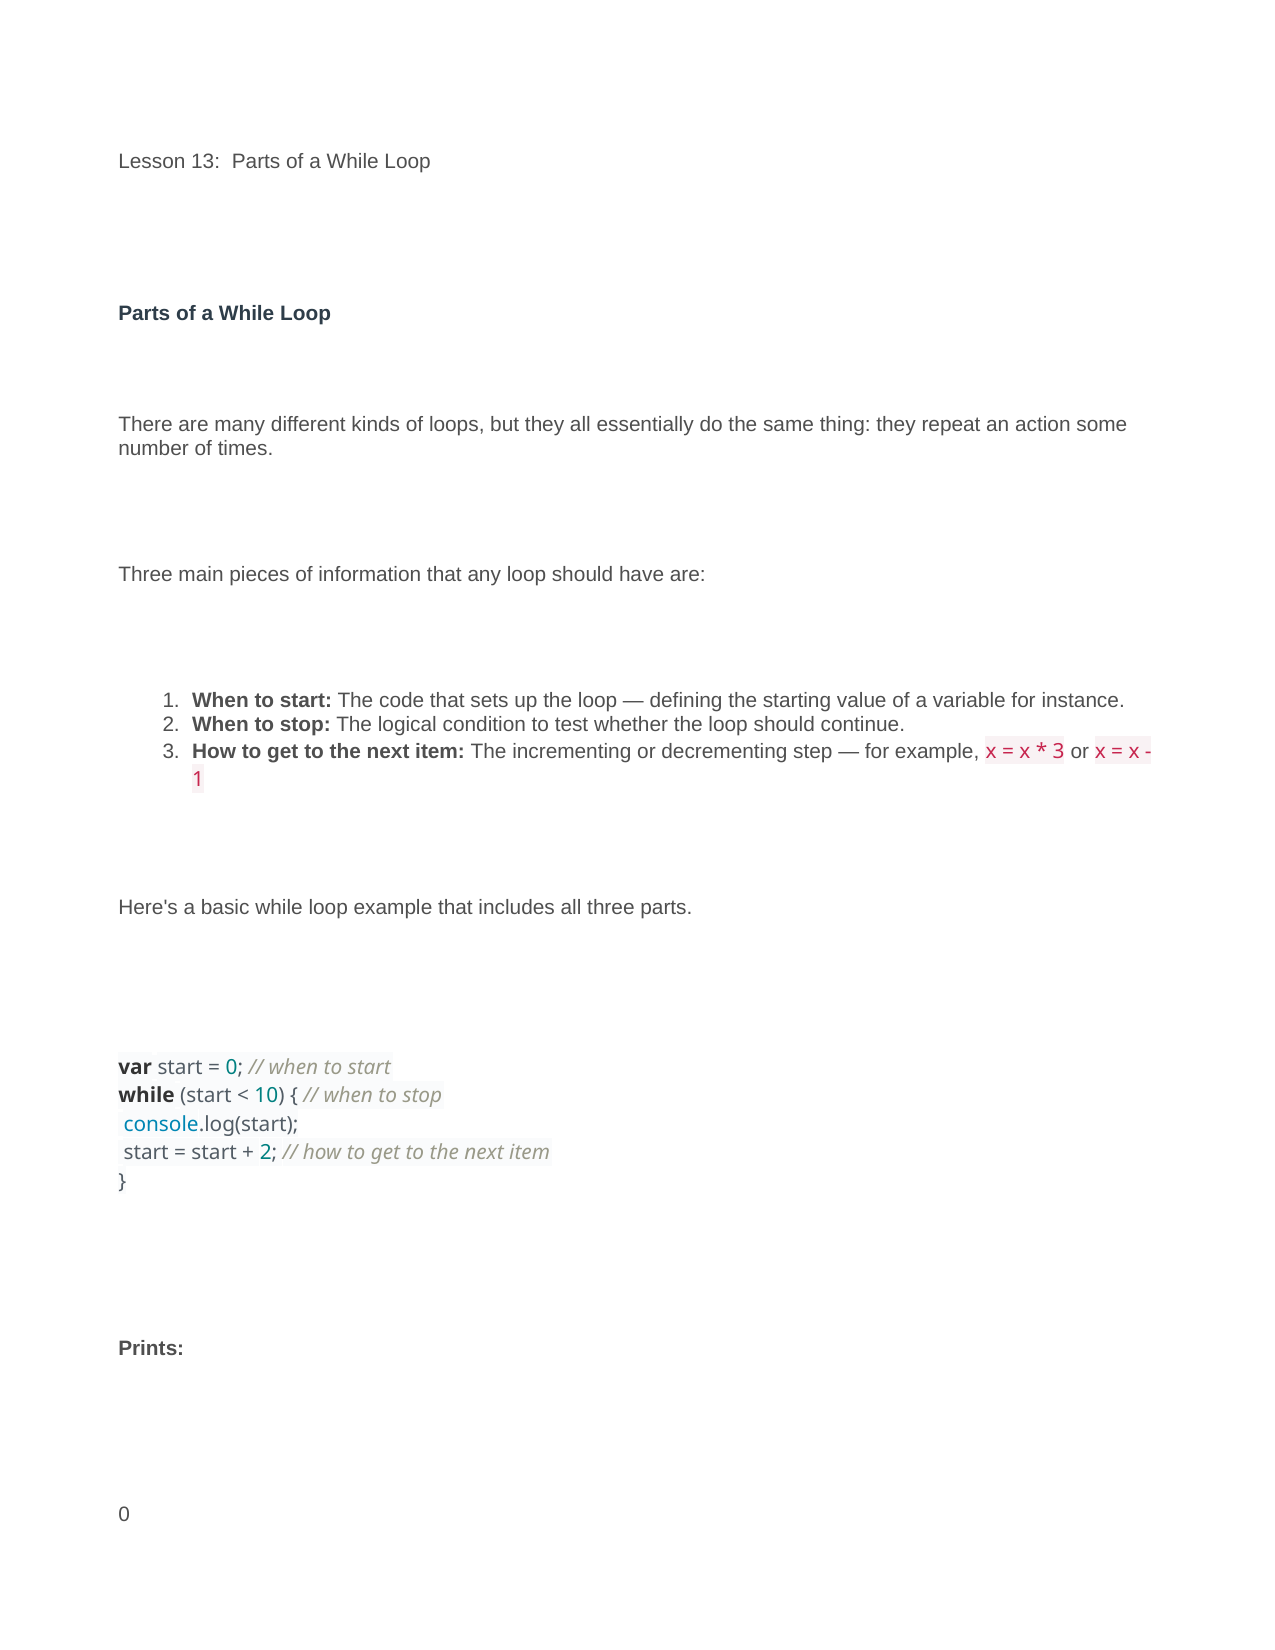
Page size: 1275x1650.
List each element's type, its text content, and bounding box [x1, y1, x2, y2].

text Here's a basic while loop example that includes all three parts. [118, 895, 1157, 919]
text Lesson 13: Parts of a While Loop [118, 149, 1157, 173]
text Three main pieces of information that any loop should have are: [118, 562, 1157, 586]
list When to stop: The logical condition to test whether the loop should continue. [162, 712, 1157, 736]
list When to start: The code that sets up the loop — defining the starting value of a variable for instance. [162, 688, 1157, 712]
text var start = 0; // when to start while (start < 10) { // when to stop console.log(start); start = start + 2; // how to get to the next item } [118, 1052, 1157, 1194]
text 0 [118, 1502, 1157, 1526]
subtitle Parts of a While Loop [118, 300, 1157, 324]
text Prints: [118, 1336, 1157, 1360]
list How to get to the next item: The incrementing or decrementing step — for example, x = x * 3 or x = x - 1 [162, 736, 1157, 793]
text There are many different kinds of loops, but they all essentially do the same thing: they repeat an action some number of times. [118, 412, 1157, 460]
